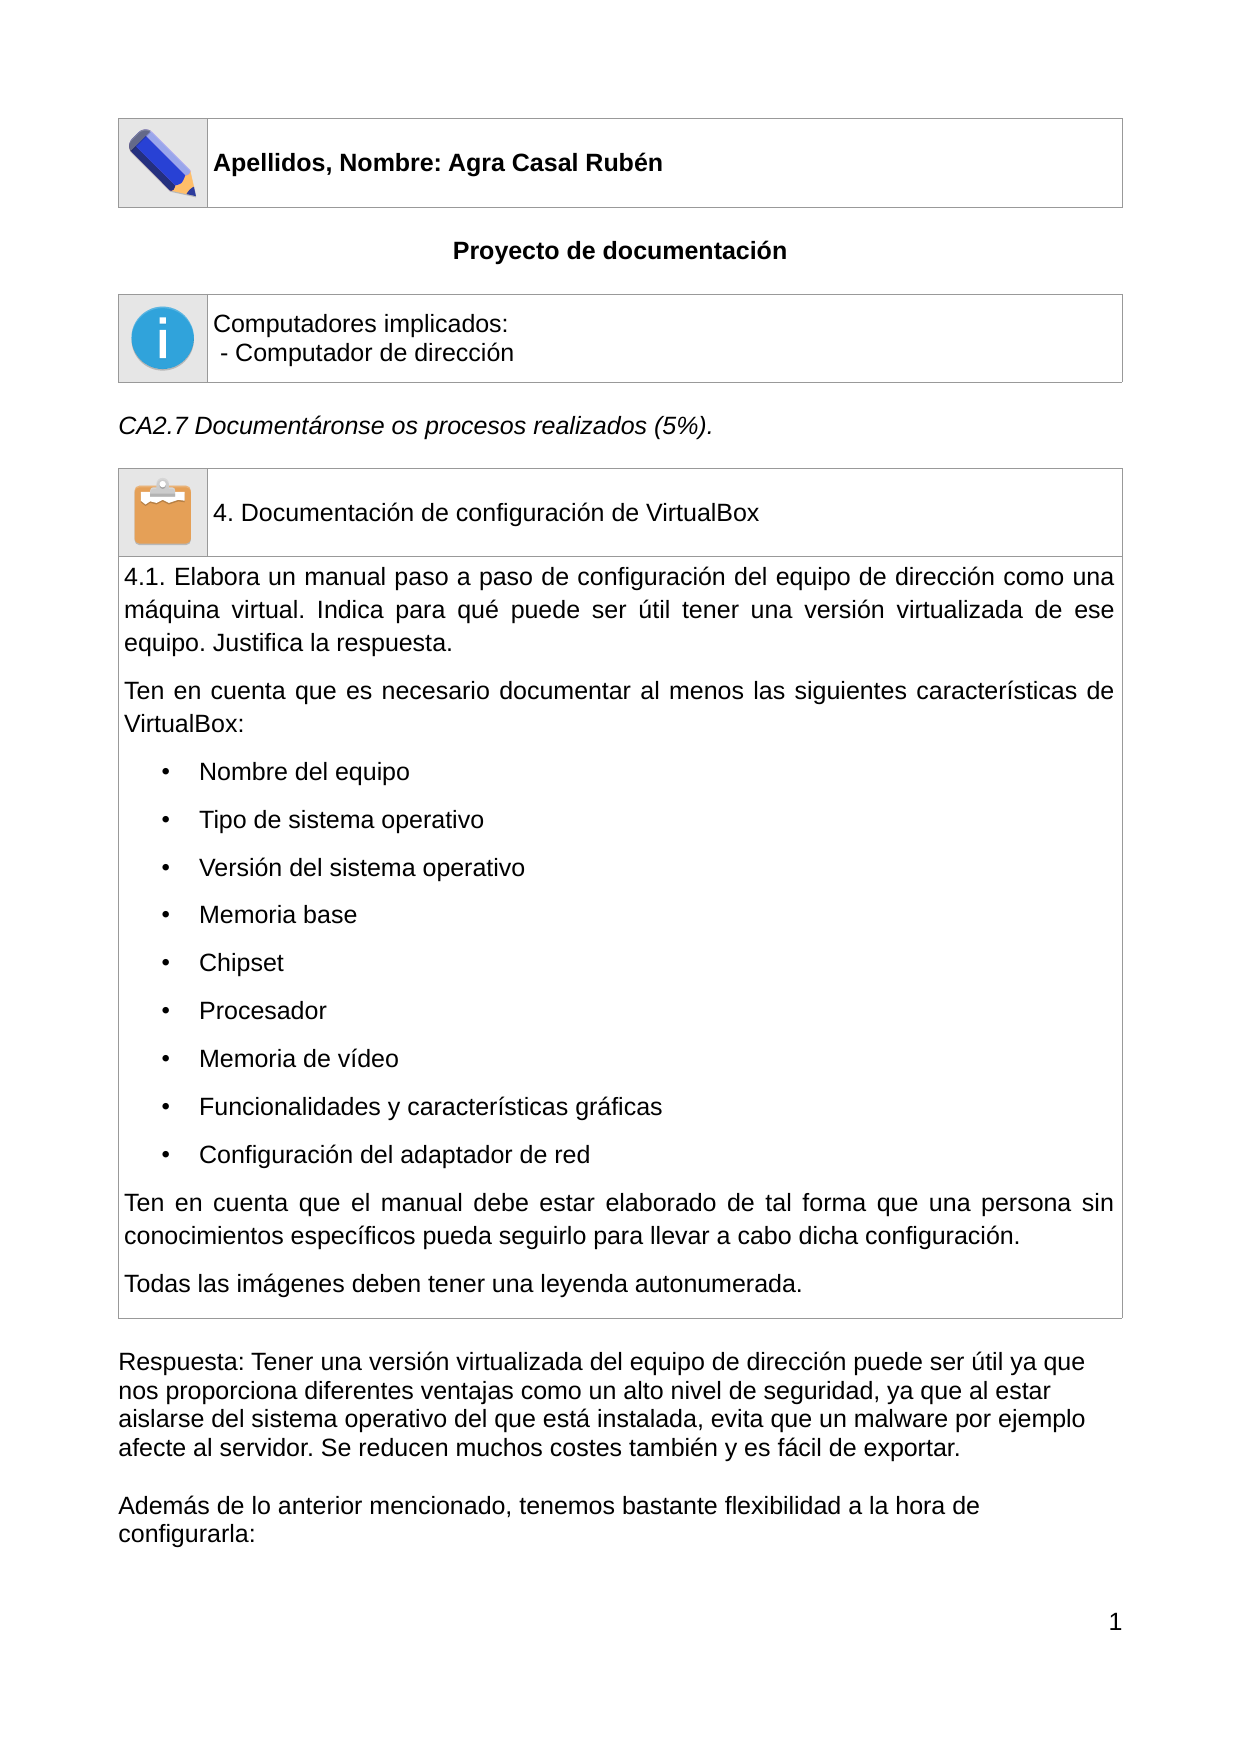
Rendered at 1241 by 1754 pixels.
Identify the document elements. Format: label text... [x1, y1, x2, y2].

text CA2.7 Documentáronse os procesos realizados (5%). [118, 411, 1122, 439]
text Respuesta: Tener una versión virtualizada del equipo de dirección puede ser útil ya que nos proporciona diferentes ventajas como un alto nivel de seguridad, ya que al estar aislarse del sistema operativo del que está instalada, evita que un malware por ejemplo afecte al servidor. Se reducen muchos costes también y es fácil de exportar. [118, 1347, 1122, 1462]
table_cell 4.1. Elabora un manual paso a paso de configuración del equipo de dirección como una máquina virtual. Indica para qué puede ser útil tener una versión virtualizada de ese equipo. Justifica la respuesta. Ten en cuenta que es necesario documentar al menos las siguientes características de VirtualBox: Nombre del equipo Tipo de sistema operativo Versión del sistema operativo Memoria base Chipset Procesador Memoria de vídeo Funcionalidades y características gráficas Configuración del adaptador de red Ten en cuenta que el manual debe estar elaborado de tal forma que una persona sin conocimientos específicos pueda seguirlo para llevar a cabo dicha configuración. Todas las imágenes deben tener una leyenda autonumerada. [119, 557, 1122, 1318]
table_header [119, 295, 207, 382]
text Además de lo anterior mencionado, tenemos bastante flexibilidad a la hora de configurarla: [118, 1491, 1122, 1548]
text Proyecto de documentación [118, 236, 1122, 265]
table_header Apellidos, Nombre: Agra Casal Rubén [208, 119, 1122, 207]
table_header [119, 469, 207, 556]
table_header [119, 119, 207, 207]
table_header 4. Documentación de configuración de VirtualBox [208, 469, 1122, 556]
table_header Computadores implicados: - Computador de dirección [208, 295, 1122, 382]
